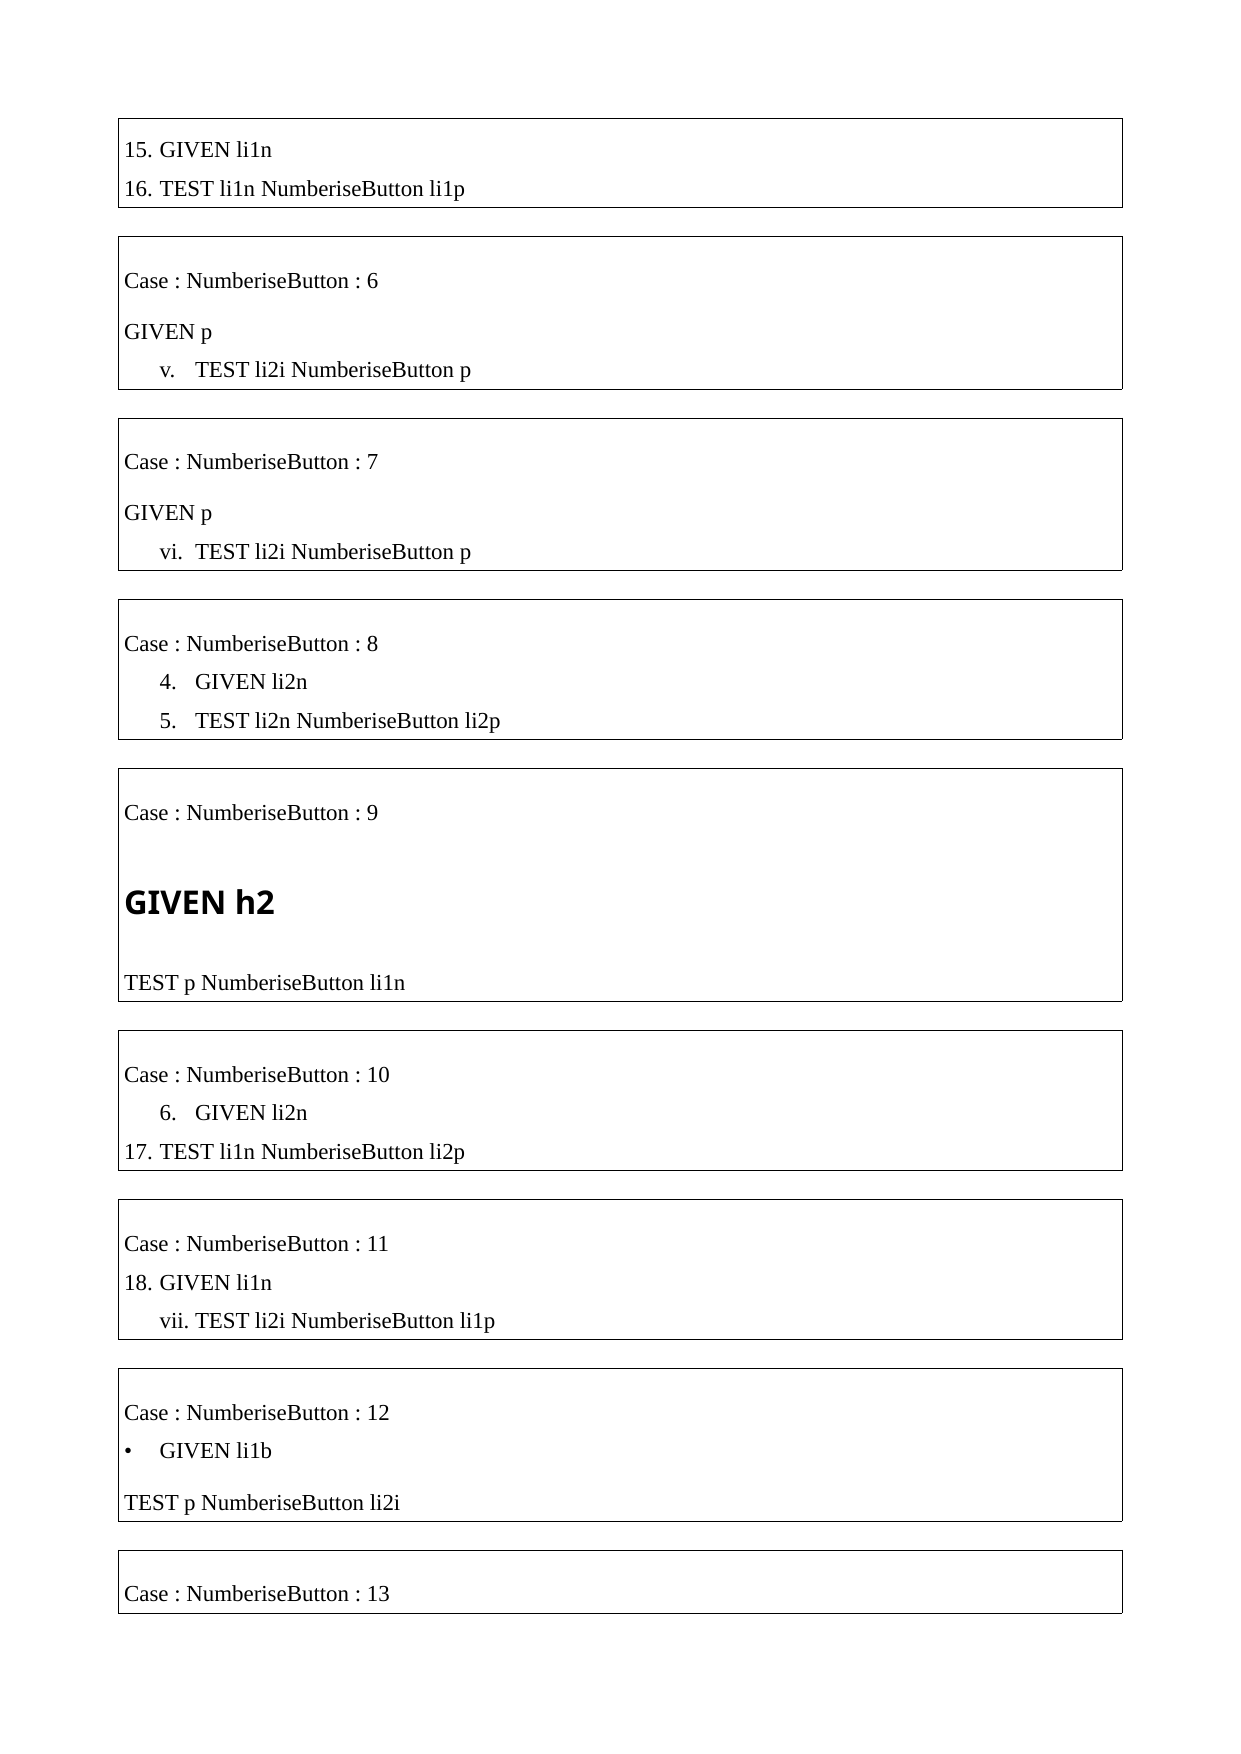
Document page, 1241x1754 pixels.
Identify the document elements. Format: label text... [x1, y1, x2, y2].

table_header Case : NumberiseButton : 12 GIVEN li1b TEST p NumberiseButton li2i [119, 1369, 1122, 1521]
table_header Case : NumberiseButton : 6 GIVEN p TEST li2i NumberiseButton p [119, 237, 1122, 389]
table_header Case : NumberiseButton : 9 GIVEN h2 TEST p NumberiseButton li1n [119, 769, 1122, 1001]
table_header Case : NumberiseButton : 5 GIVEN li1n TEST li1n NumberiseButton li1p [119, 119, 1122, 207]
table_header Case : NumberiseButton : 7 GIVEN p TEST li2i NumberiseButton p [119, 419, 1122, 570]
table_header Case : NumberiseButton : 8 GIVEN li2n TEST li2n NumberiseButton li2p [119, 600, 1122, 739]
table_header Case : NumberiseButton : 11 GIVEN li1n TEST li2i NumberiseButton li1p [119, 1200, 1122, 1339]
table_header Case : NumberiseButton : 13 GIVEN li1b TEST li2b NumberiseButton li2i [119, 1551, 1122, 1612]
table_header Case : NumberiseButton : 10 GIVEN li2n TEST li1n NumberiseButton li2p [119, 1031, 1122, 1170]
